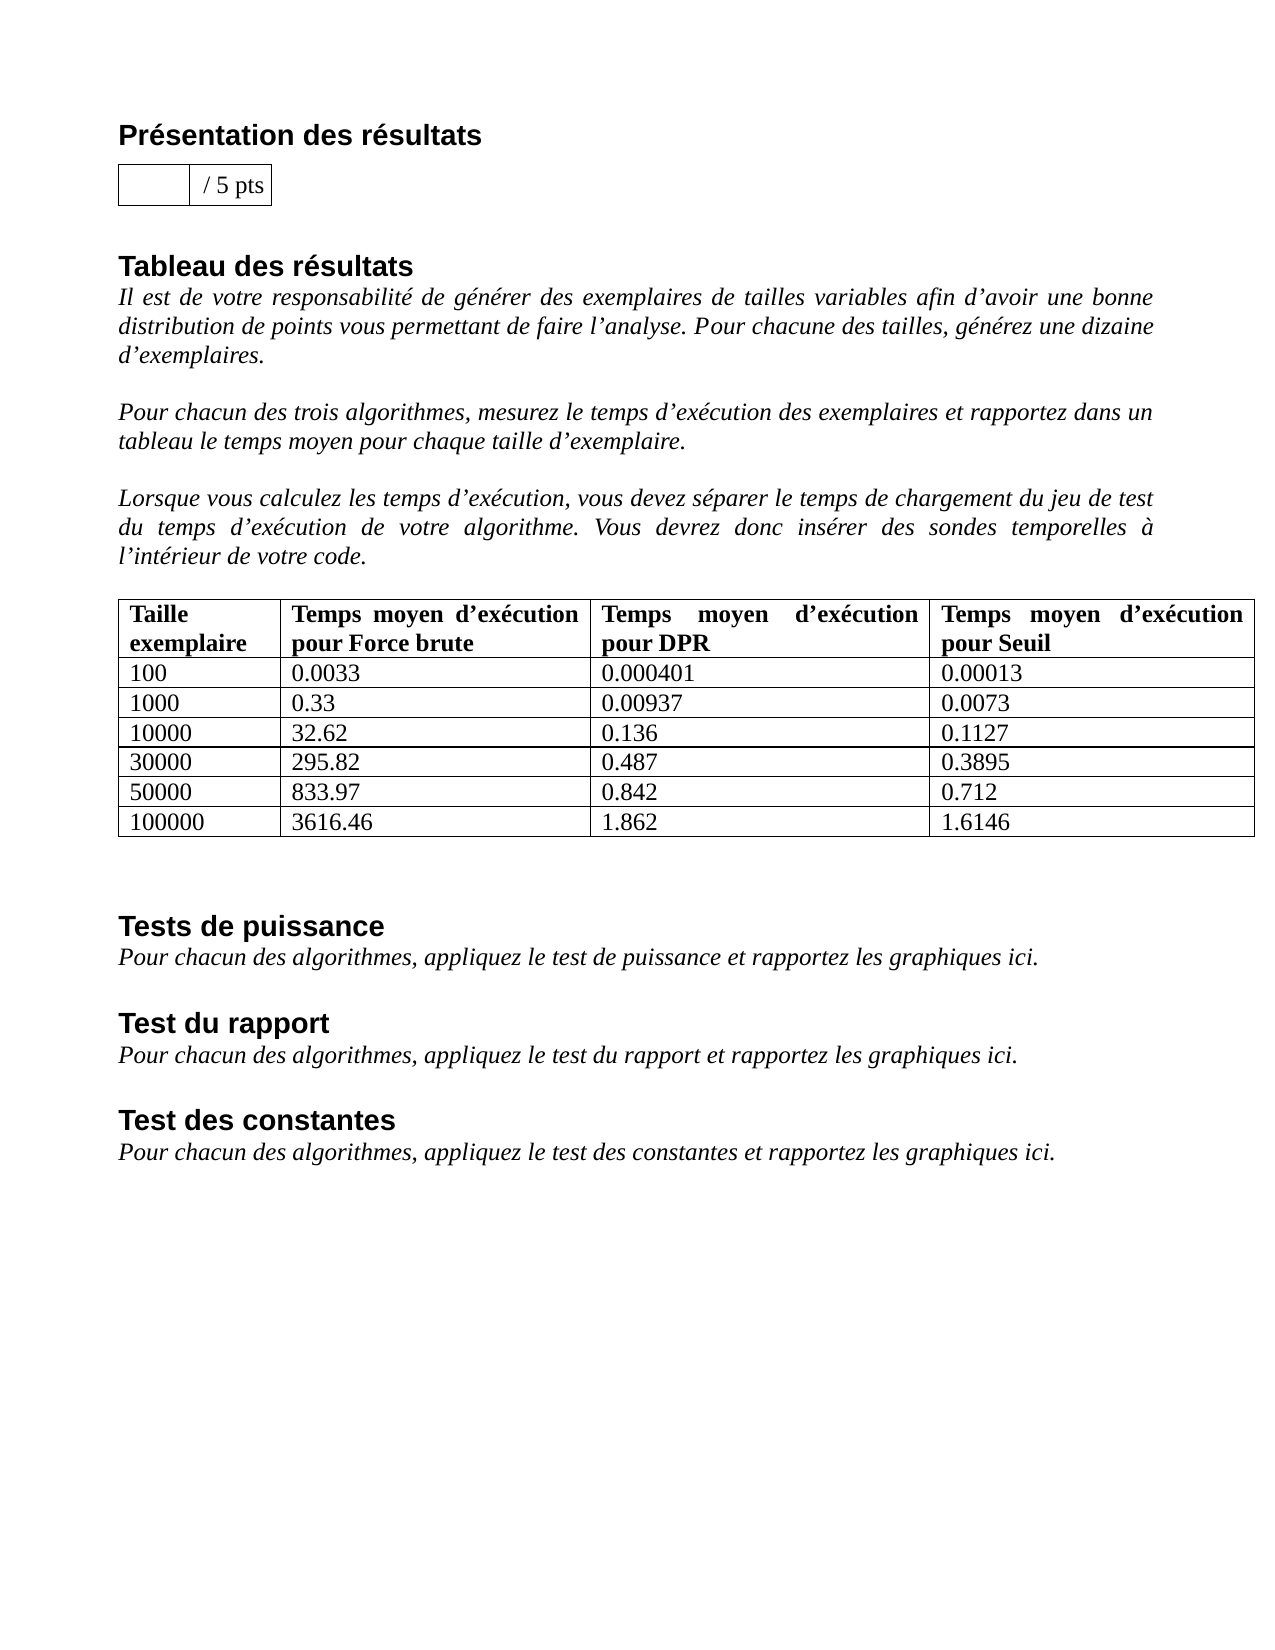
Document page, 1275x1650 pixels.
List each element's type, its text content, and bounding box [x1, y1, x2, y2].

text Pour chacun des trois algorithmes, mesurez le temps d’exécution des exemplaires et rapportez dans un tableau le temps moyen pour chaque taille d’exemplaire. [118, 397, 1157, 455]
table_cell 0.487 [591, 748, 929, 776]
table_cell 0.1127 [930, 718, 1254, 746]
table_header Taille exemplaire [119, 600, 280, 657]
table_cell 0.136 [591, 718, 929, 746]
table_cell 0.3895 [930, 748, 1254, 776]
table_header / 5 pts [190, 165, 271, 205]
table_cell 833.97 [281, 777, 590, 806]
subtitle Test des constantes [118, 1103, 1157, 1137]
table_cell 0.33 [281, 688, 590, 717]
subtitle Tableau des résultats [118, 249, 1157, 282]
table_cell 0.842 [591, 777, 929, 806]
text Pour chacun des algorithmes, appliquez le test de puissance et rapportez les graphiques ici. [118, 942, 1157, 971]
text Lorsque vous calculez les temps d’exécution, vous devez séparer le temps de chargement du jeu de test du temps d’exécution de votre algorithme. Vous devrez donc insérer des sondes temporelles à l’intérieur de votre code. [118, 483, 1157, 570]
table_cell 0.000401 [591, 658, 929, 687]
table_cell 10000 [119, 718, 280, 746]
table_cell 295.82 [281, 748, 590, 776]
table_cell 0.0033 [281, 658, 590, 687]
table_cell 0.712 [930, 777, 1254, 806]
table_header Temps moyen d’exécution pour DPR [591, 600, 929, 657]
subtitle Présentation des résultats [118, 118, 1157, 152]
table_cell 0.00013 [930, 658, 1254, 687]
subtitle Pour chacun des algorithmes, appliquez le test des constantes et rapportez les graphiques ici. [118, 1137, 1157, 1166]
text Il est de votre responsabilité de générer des exemplaires de tailles variables afin d’avoir une bonne distribution de points vous permettant de faire l’analyse. Pour chacune des tailles, générez une dizaine d’exemplaires. [118, 282, 1157, 368]
table_header [119, 165, 189, 205]
table_cell 1.862 [591, 807, 929, 836]
table_cell 30000 [119, 748, 280, 776]
table_cell 100 [119, 658, 280, 687]
table_cell 0.00937 [591, 688, 929, 717]
table_cell 1.6146 [930, 807, 1254, 836]
table_cell 1000 [119, 688, 280, 717]
subtitle Tests de puissance [118, 909, 1157, 942]
table_cell 100000 [119, 807, 280, 836]
table_cell 50000 [119, 777, 280, 806]
table_cell 32.62 [281, 718, 590, 746]
text Pour chacun des algorithmes, appliquez le test du rapport et rapportez les graphiques ici. [118, 1040, 1157, 1068]
table_header Temps moyen d’exécution pour Seuil [930, 600, 1254, 657]
table_cell 0.0073 [930, 688, 1254, 717]
table_header Temps moyen d’exécution pour Force brute [281, 600, 590, 657]
table_cell 3616.46 [281, 807, 590, 836]
subtitle Test du rapport [118, 1006, 1157, 1040]
